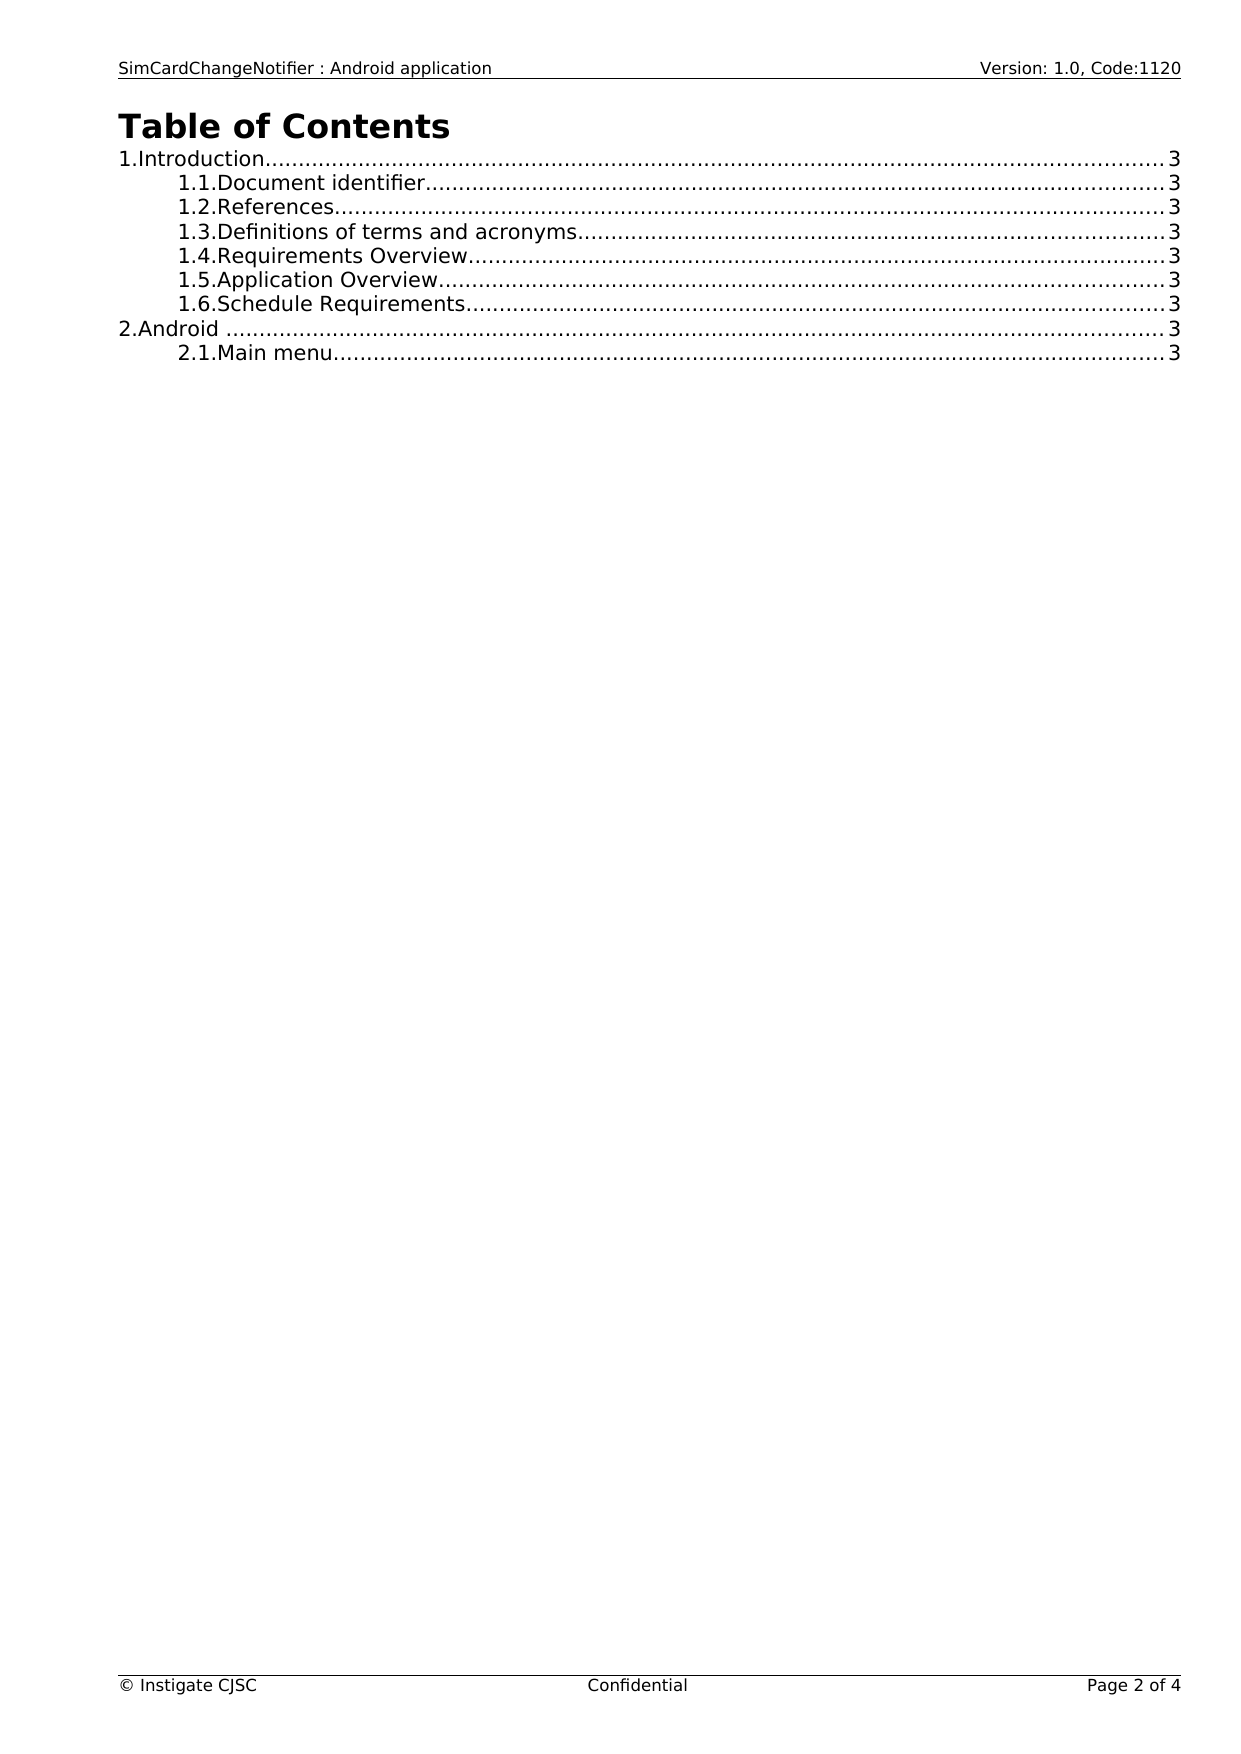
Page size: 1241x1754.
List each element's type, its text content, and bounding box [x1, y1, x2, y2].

subtitle Table of Contents [118, 108, 1181, 147]
text 2.1.Main menu 3 [177, 341, 1181, 365]
text 1.Introduction 3 [118, 147, 1181, 171]
text 1.2.References 3 [177, 195, 1181, 220]
text 1.4.Requirements Overview 3 [177, 244, 1181, 268]
text 1.1.Document identifier 3 [177, 171, 1181, 195]
text 1.3.Definitions of terms and acronyms 3 [177, 220, 1181, 244]
text 2.Android 3 [118, 317, 1181, 341]
text 1.5.Application Overview 3 [177, 268, 1181, 292]
text 1.6.Schedule Requirements 3 [177, 292, 1181, 317]
